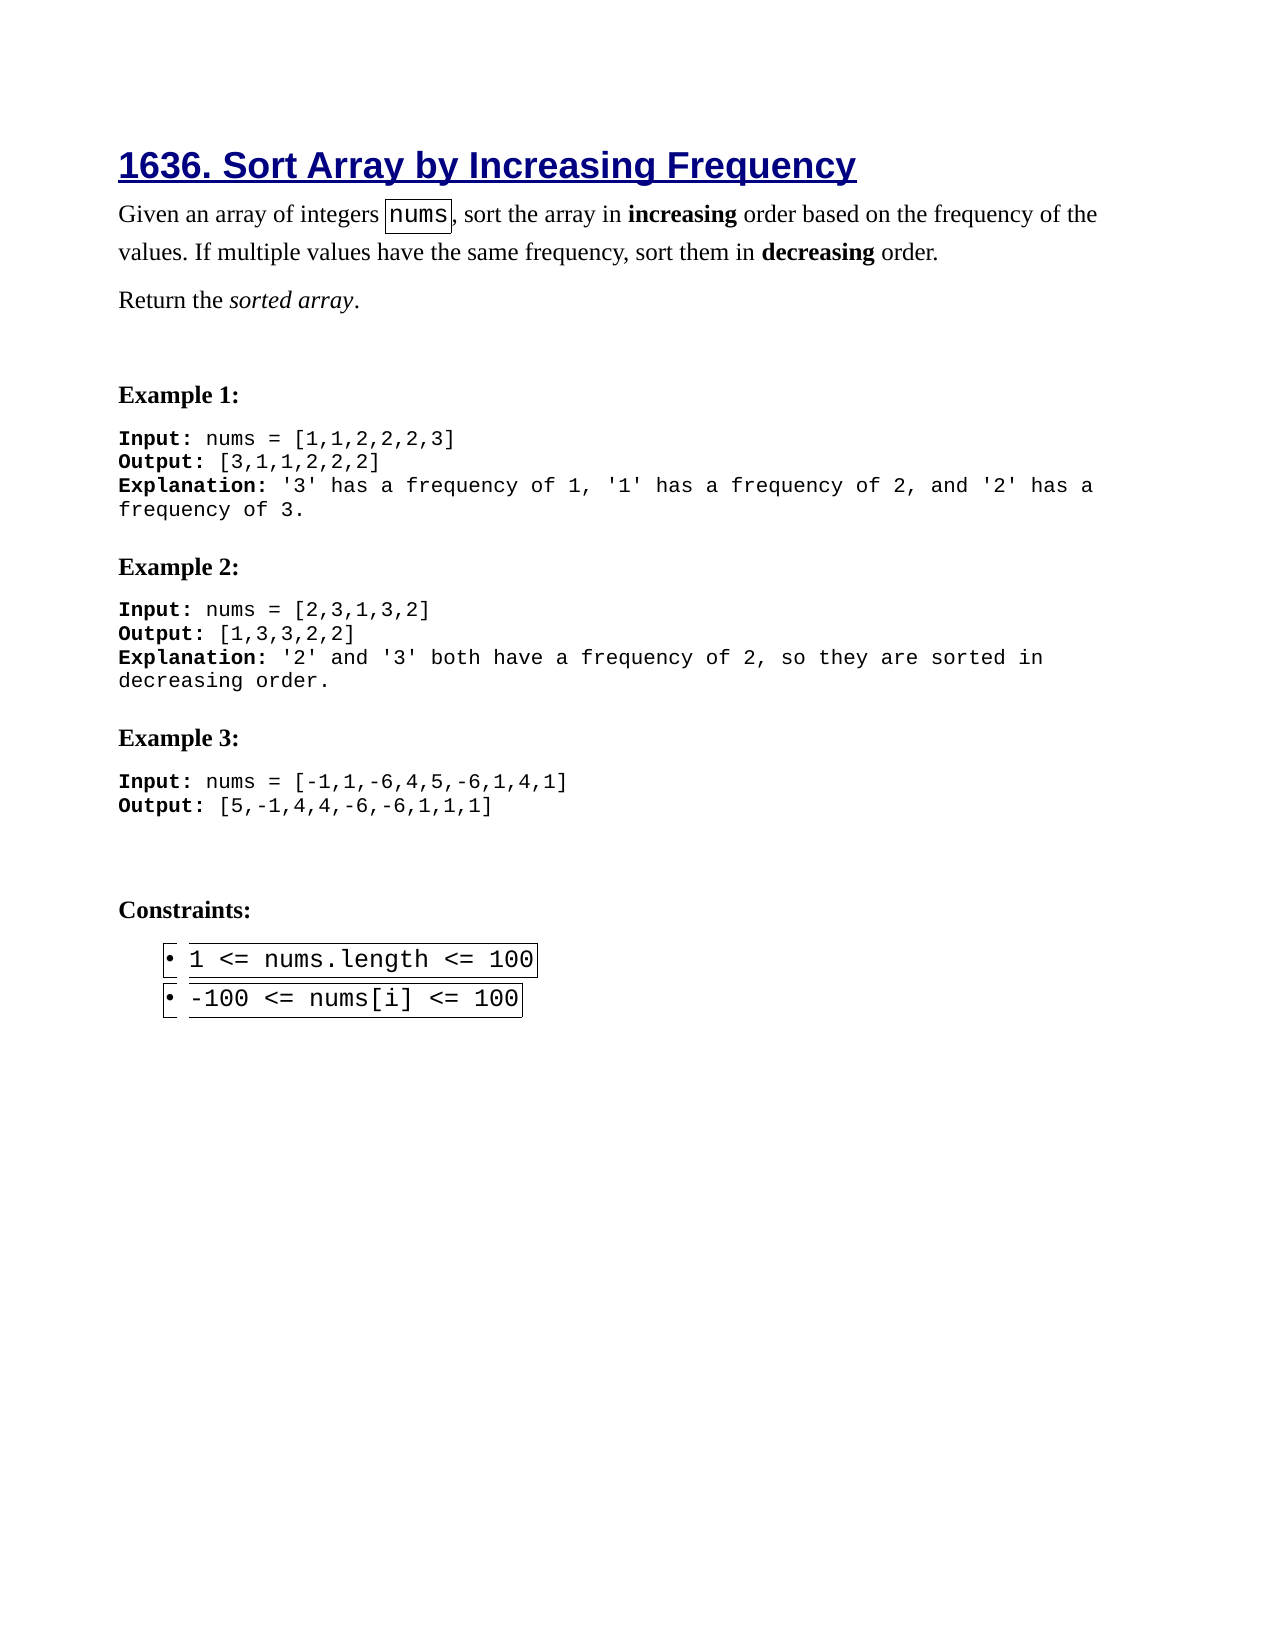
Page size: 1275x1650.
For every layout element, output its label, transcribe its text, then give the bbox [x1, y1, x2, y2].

text Input: nums = [2,3,1,3,2] [118, 599, 1157, 623]
list 1 <= nums.length <= 100 [164, 943, 537, 977]
text Explanation: '2' and '3' both have a frequency of 2, so they are sorted in decreasing order. [118, 647, 1157, 694]
text Input: nums = [1,1,2,2,2,3] [118, 428, 1157, 451]
text Example 2: [118, 552, 1157, 581]
list [538, 943, 1157, 977]
text Explanation: '3' has a frequency of 1, '1' has a frequency of 2, and '2' has a frequency of 3. [118, 475, 1157, 522]
text Input: nums = [-1,1,-6,4,5,-6,1,4,1] [118, 771, 1157, 795]
text Output: [3,1,1,2,2,2] [118, 451, 1157, 475]
text Constraints: [118, 896, 1157, 924]
text Example 1: [118, 380, 1157, 409]
list -100 <= nums[i] <= 100 [164, 983, 522, 1017]
text Output: [5,-1,4,4,-6,-6,1,1,1] [118, 795, 1157, 818]
text Return the sorted array. [118, 285, 1157, 314]
text Output: [1,3,3,2,2] [118, 623, 1157, 647]
text Given an array of integers nums, sort the array in increasing order based on the frequency of the values. If multiple values have the same frequency, sort them in decreasing order. [118, 199, 1157, 266]
subtitle 1636. Sort Array by Increasing Frequency [118, 143, 1157, 186]
list [523, 983, 1157, 1017]
text Example 3: [118, 723, 1157, 752]
